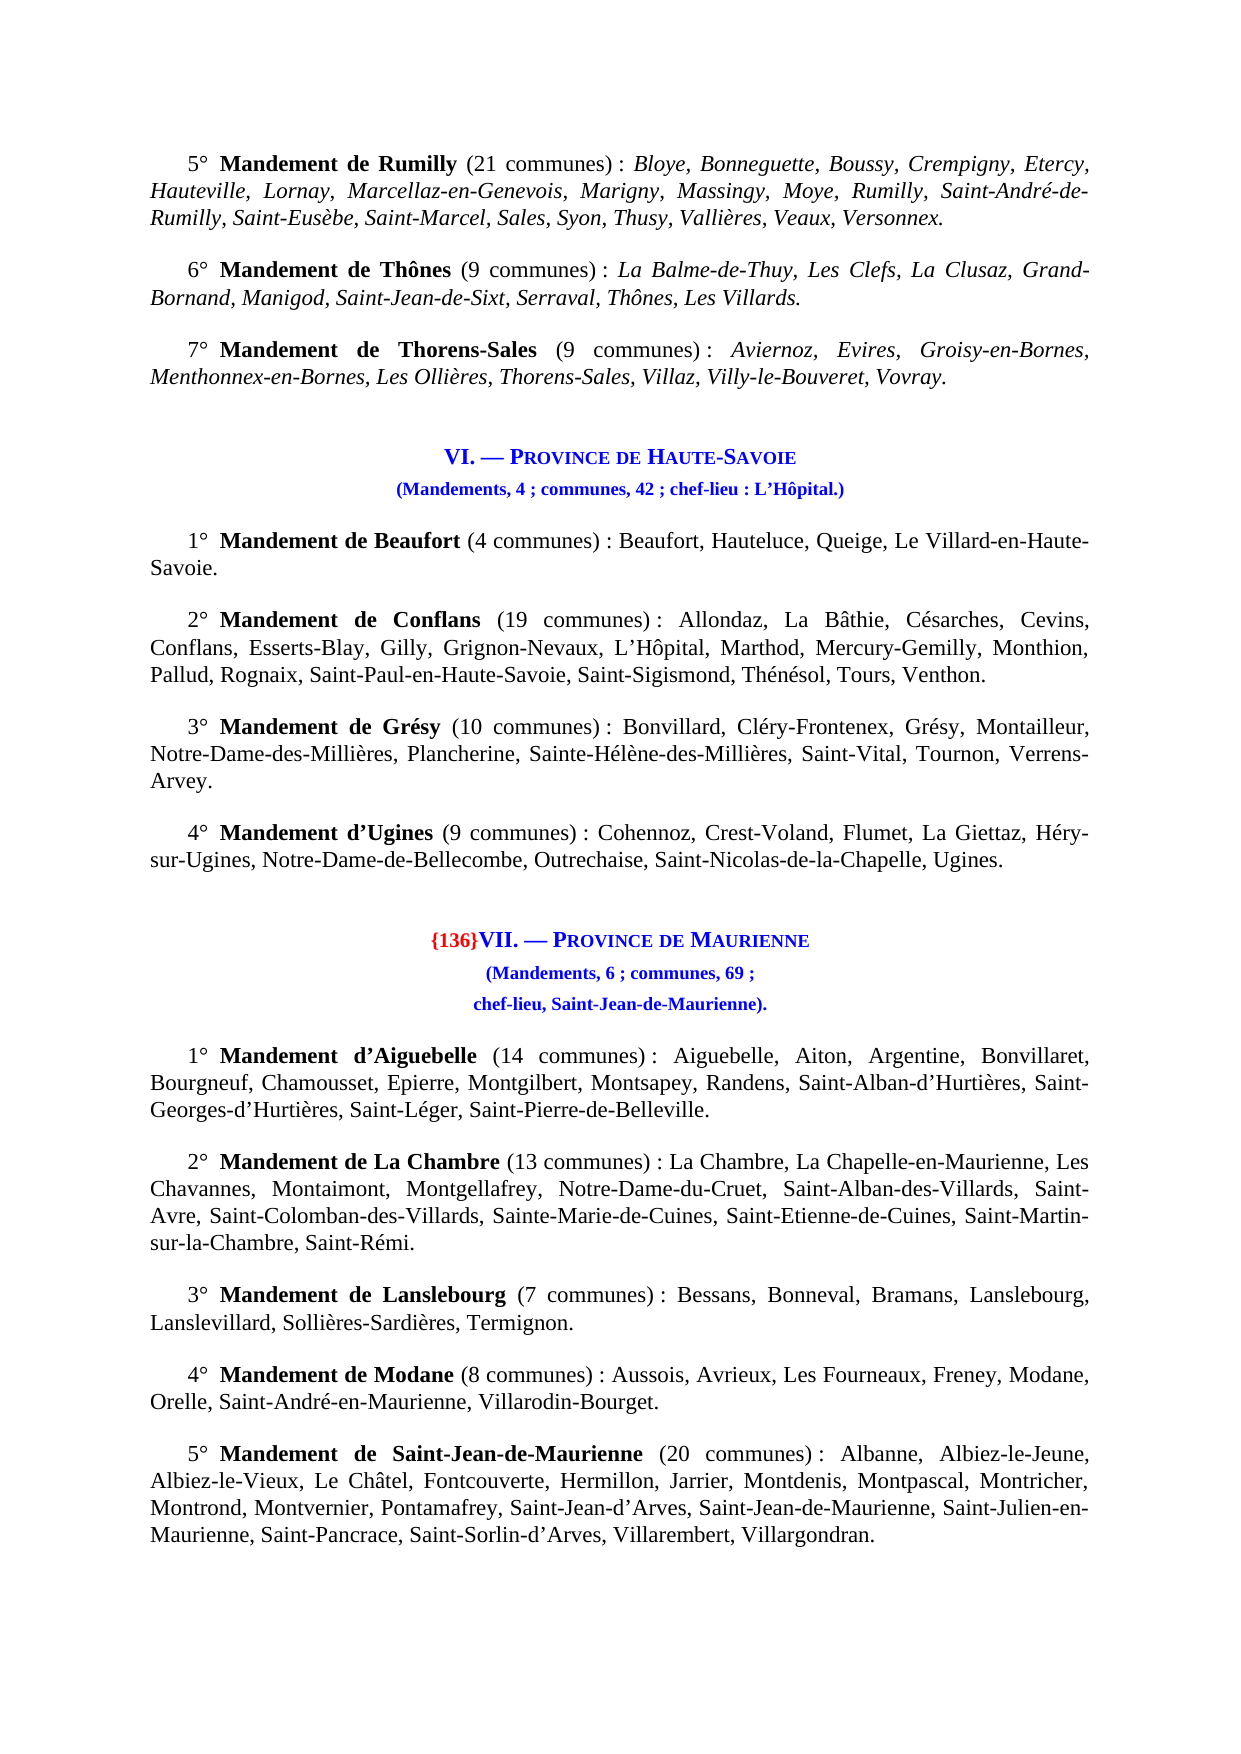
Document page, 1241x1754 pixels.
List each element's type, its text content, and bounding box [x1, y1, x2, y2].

text 1° Mandement d’Aiguebelle (14 communes) : Aiguebelle, Aiton, Argentine, Bonvillaret, Bourgneuf, Chamousset, Epierre, Montgilbert, Montsapey, Randens, Saint-Alban-d’Hurtières, Saint-Georges-d’Hurtières, Saint-Léger, Saint-Pierre-de-Belleville. [150, 1042, 1090, 1123]
text 4° Mandement de Modane (8 communes) : Aussois, Avrieux, Les Fourneaux, Freney, Modane, Orelle, Saint-André-en-Maurienne, Villarodin-Bourget. [150, 1360, 1090, 1414]
text 2° Mandement de Conflans (19 communes) : Allondaz, La Bâthie, Césarches, Cevins, Conflans, Esserts-Blay, Gilly, Grignon-Nevaux, L’Hôpital, Marthod, Mercury-Gemilly, Monthion, Pallud, Rognaix, Saint-Paul-en-Haute-Savoie, Saint-Sigismond, Thénésol, Tours, Venthon. [150, 606, 1090, 687]
text VI. — Province de Haute-Savoie (Mandements, 4 ; communes, 42 ; chef-lieu : L’Hôpital.) [150, 439, 1090, 502]
text 7° Mandement de Thorens-Sales (9 communes) : Aviernoz, Evires, Groisy-en-Bornes, Menthonnex-en-Bornes, Les Ollières, Thorens-Sales, Villaz, Villy-le-Bouveret, Vovray. [150, 335, 1090, 389]
text 4° Mandement d’Ugines (9 communes) : Cohennoz, Crest-Voland, Flumet, La Giettaz, Héry-sur-Ugines, Notre-Dame-de-Bellecombe, Outrechaise, Saint-Nicolas-de-la-Chapelle, Ugines. [150, 819, 1090, 873]
text 5° Mandement de Rumilly (21 communes) : Bloye, Bonneguette, Boussy, Crempigny, Etercy, Hauteville, Lornay, Marcellaz-en-Genevois, Marigny, Massingy, Moye, Rumilly, Saint-André-de-Rumilly, Saint-Eusèbe, Saint-Marcel, Sales, Syon, Thusy, Vallières, Veaux, Versonnex. [150, 150, 1090, 231]
text 1° Mandement de Beaufort (4 communes) : Beaufort, Hauteluce, Queige, Le Villard-en-Haute-Savoie. [150, 527, 1090, 581]
text 2° Mandement de La Chambre (13 communes) : La Chambre, La Chapelle-en-Maurienne, Les Chavannes, Montaimont, Montgellafrey, Notre-Dame-du-Cruet, Saint-Alban-des-Villards, Saint-Avre, Saint-Colomban-des-Villards, Sainte-Marie-de-Cuines, Saint-Etienne-de-Cuines, Saint-Martin-sur-la-Chambre, Saint-Rémi. [150, 1148, 1090, 1256]
text 3° Mandement de Grésy (10 communes) : Bonvillard, Cléry-Frontenex, Grésy, Montailleur, Notre-Dame-des-Millières, Plancherine, Sainte-Hélène-des-Millières, Saint-Vital, Tournon, Verrens-Arvey. [150, 712, 1090, 794]
text 5° Mandement de Saint-Jean-de-Maurienne (20 communes) : Albanne, Albiez-le-Jeune, Albiez-le-Vieux, Le Châtel, Fontcouverte, Hermillon, Jarrier, Montdenis, Montpascal, Montricher, Montrond, Montvernier, Pontamafrey, Saint-Jean-d’Arves, Saint-Jean-de-Maurienne, Saint-Julien-en-Maurienne, Saint-Pancrace, Saint-Sorlin-d’Arves, Villarembert, Villargondran. [150, 1439, 1090, 1548]
text {136}VII. — Province de Maurienne (Mandements, 6 ; communes, 69 ; chef-lieu, Saint-Jean-de-Maurienne). [150, 923, 1090, 1017]
text 6° Mandement de Thônes (9 communes) : La Balme-de-Thuy, Les Clefs, La Clusaz, Grand-Bornand, Manigod, Saint-Jean-de-Sixt, Serraval, Thônes, Les Villards. [150, 256, 1090, 310]
text 3° Mandement de Lanslebourg (7 communes) : Bessans, Bonneval, Bramans, Lanslebourg, Lanslevillard, Sollières-Sardières, Termignon. [150, 1281, 1090, 1335]
